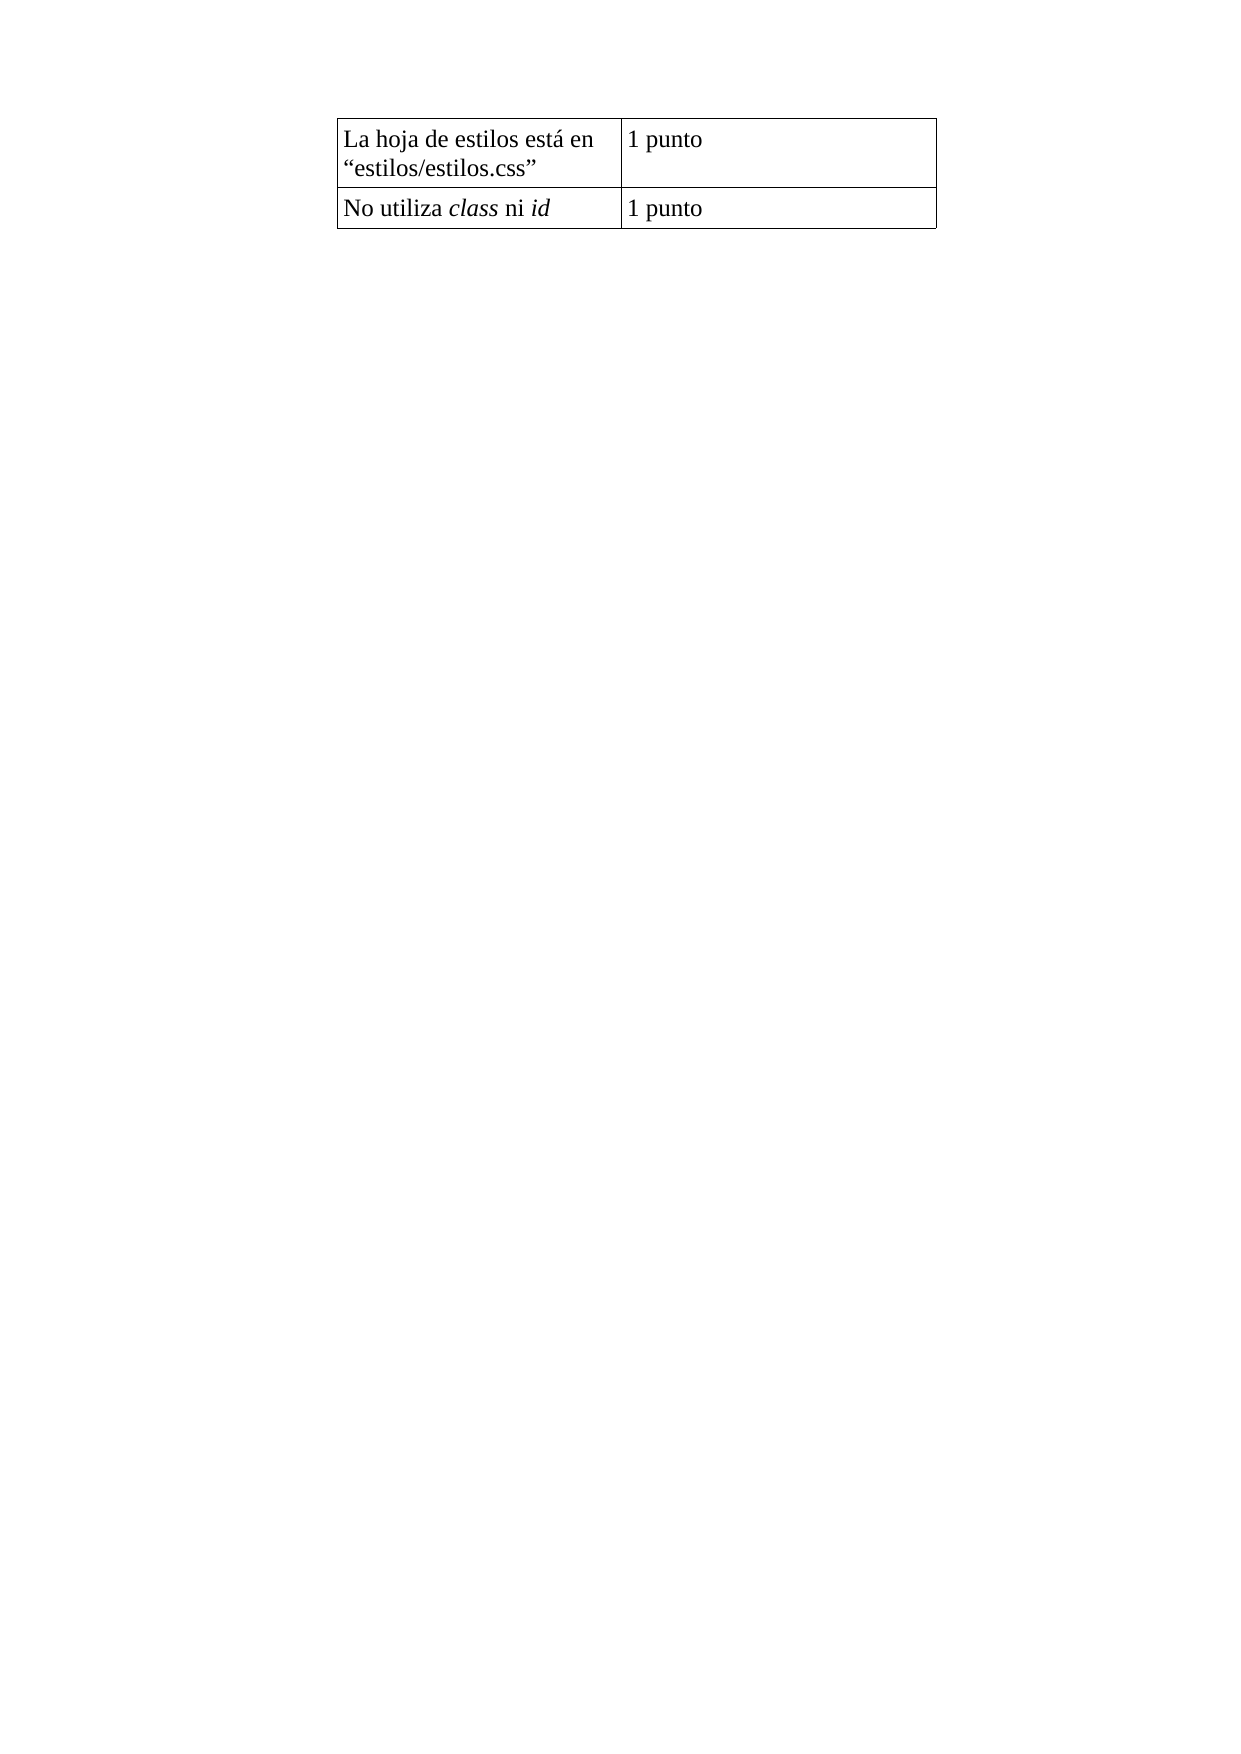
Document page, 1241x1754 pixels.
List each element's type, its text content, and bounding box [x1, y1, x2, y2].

table_cell La hoja de estilos está en “estilos/estilos.css” [338, 119, 621, 187]
table_cell 1 punto [622, 188, 936, 227]
table_cell 1 punto [622, 119, 936, 187]
table_cell No utiliza class ni id [338, 188, 621, 227]
